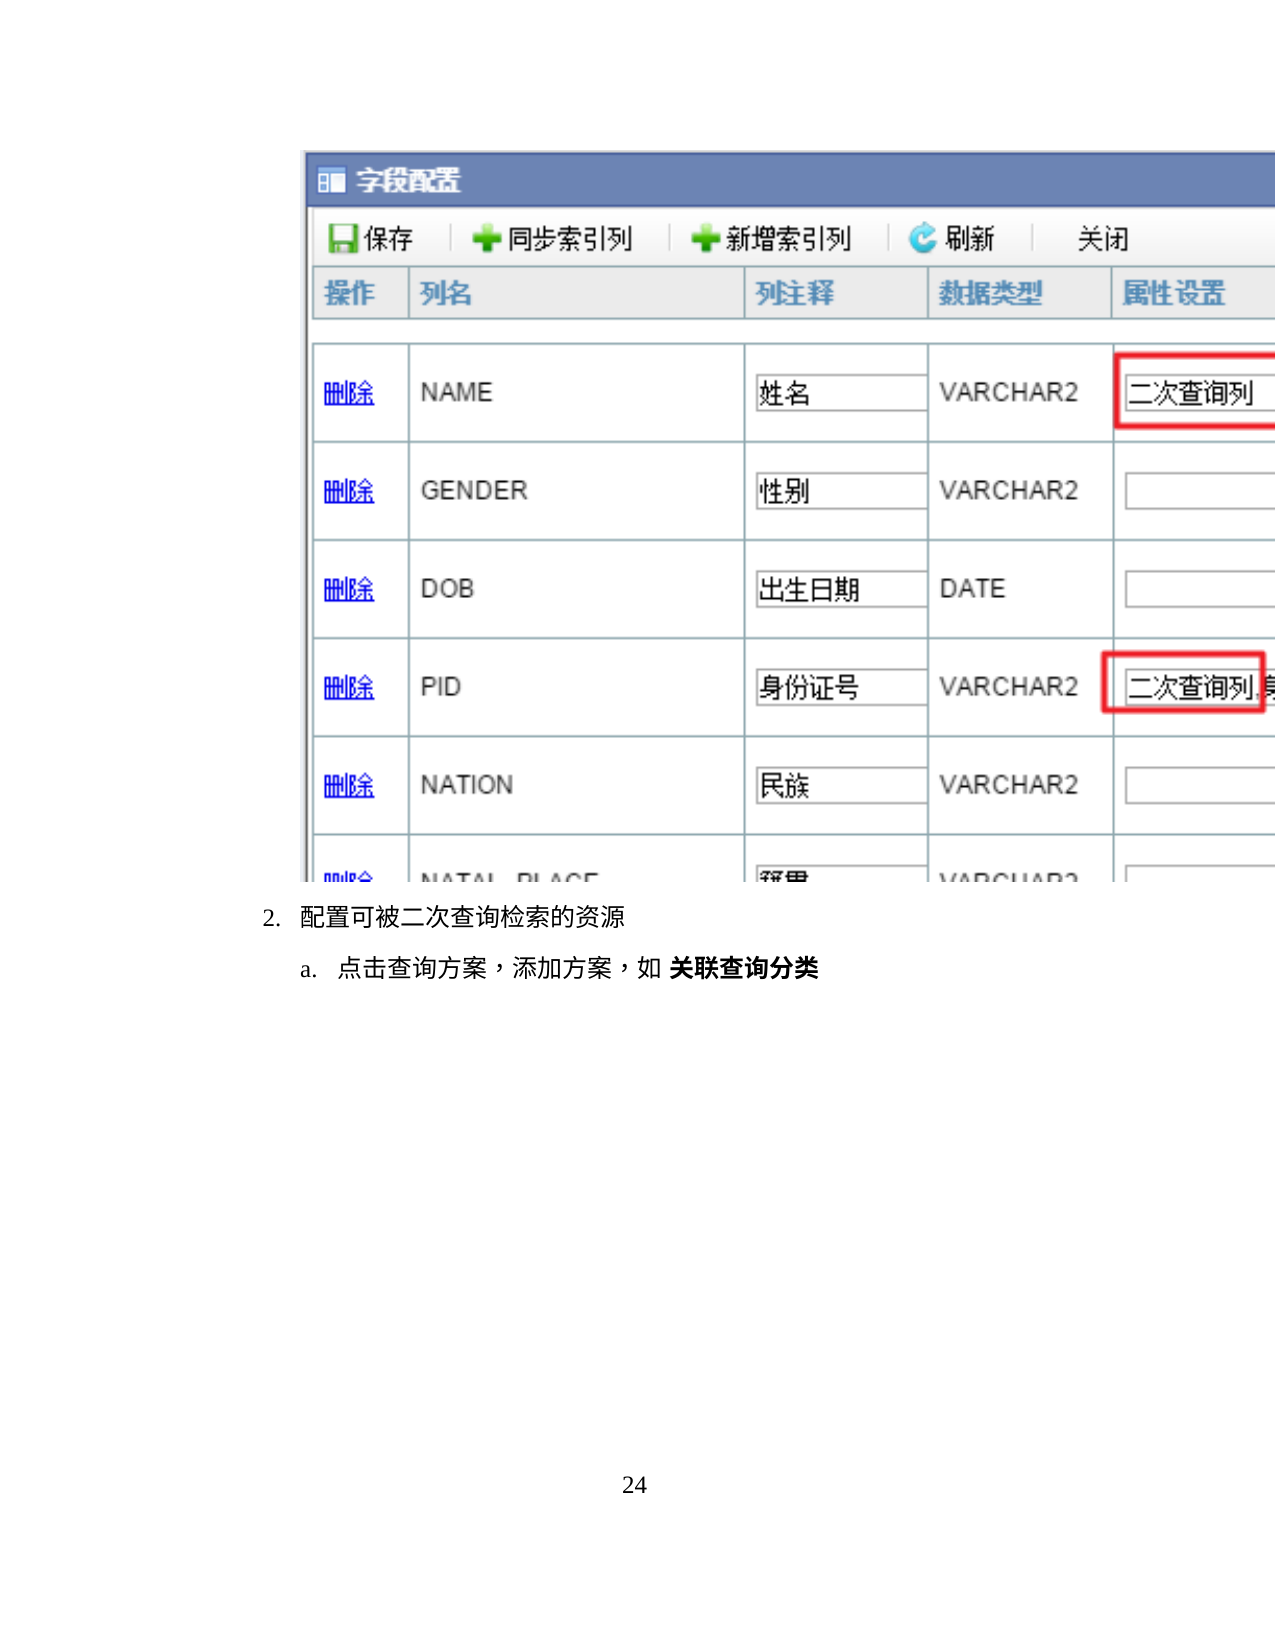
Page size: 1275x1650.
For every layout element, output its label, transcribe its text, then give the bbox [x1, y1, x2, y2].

picture [300, 150, 1275, 882]
list 点击查询方案，添加方案，如 关联查询分类 [300, 951, 1125, 985]
list 配置可被二次查询检索的资源 [262, 899, 1125, 933]
